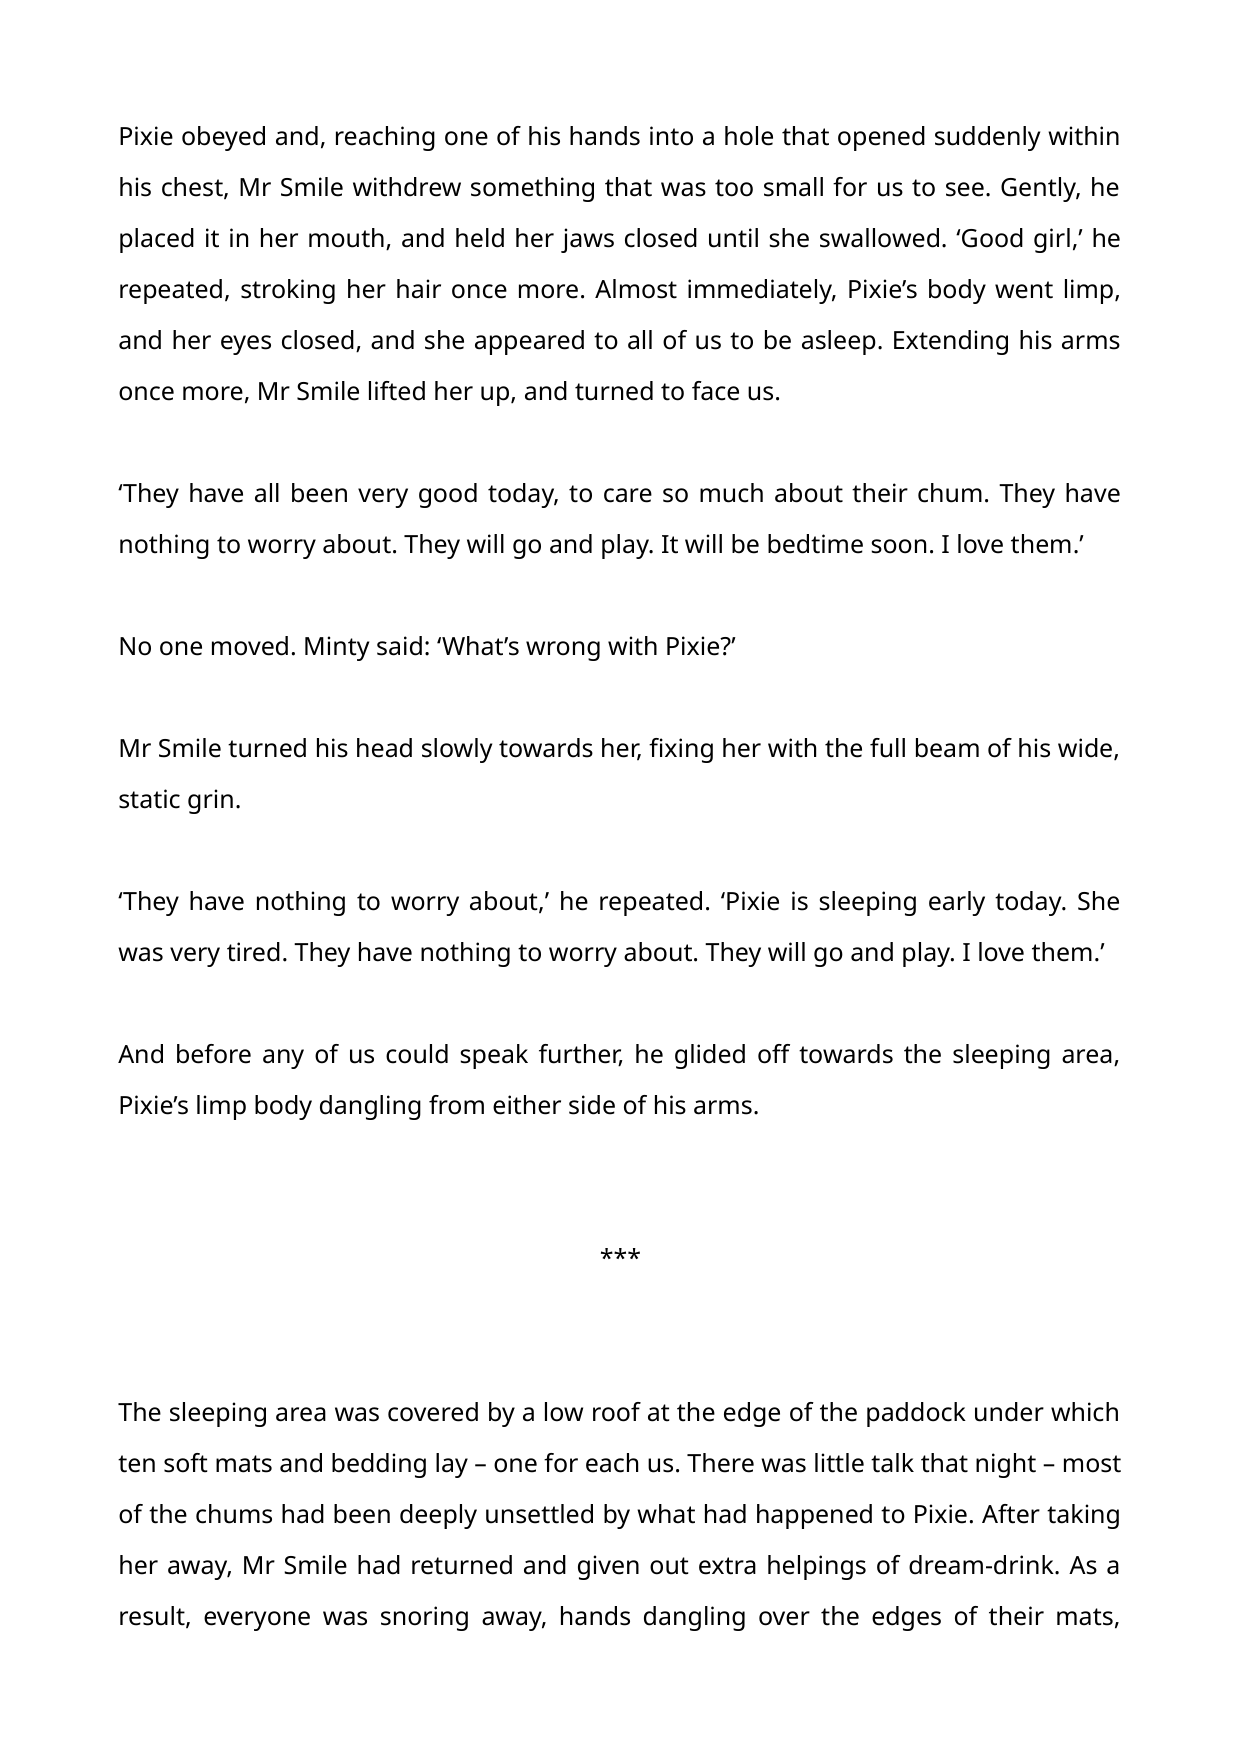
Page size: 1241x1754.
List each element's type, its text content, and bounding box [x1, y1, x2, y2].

text ‘They have nothing to worry about,’ he repeated. ‘Pixie is sleeping early today. She was very tired. They have nothing to worry about. They will go and play. I love them.’ [118, 884, 1122, 969]
text No one moved. Minty said: ‘What’s wrong with Pixie?’ [118, 628, 1122, 663]
text The sleeping area was covered by a low roof at the edge of the paddock under which ten soft mats and bedding lay – one for each us. There was little talk that night – most of the chums had been deeply unsettled by what had happened to Pixie. After taking her away, Mr Smile had returned and given out extra helpings of dream-drink. As a result, everyone was snoring away, hands dangling over the edges of their mats, [118, 1394, 1122, 1632]
text Pixie obeyed and, reaching one of his hands into a hole that opened suddenly within his chest, Mr Smile withdrew something that was too small for us to see. Gently, he placed it in her mouth, and held her jaws closed until she swallowed. ‘Good girl,’ he repeated, stroking her hair once more. Almost immediately, Pixie’s body went limp, and her eyes closed, and she appeared to all of us to be asleep. Extending his arms once more, Mr Smile lifted her up, and turned to face us. [118, 118, 1122, 407]
text Mr Smile turned his head slowly towards her, fixing her with the full beam of his wide, static grin. [118, 731, 1122, 816]
text *** [118, 1241, 1122, 1275]
text And before any of us could speak further, he glided off towards the sleeping area, Pixie’s limp body dangling from either side of his arms. [118, 1037, 1122, 1122]
text ‘They have all been very good today, to care so much about their chum. They have nothing to worry about. They will go and play. It will be bedtime soon. I love them.’ [118, 475, 1122, 561]
